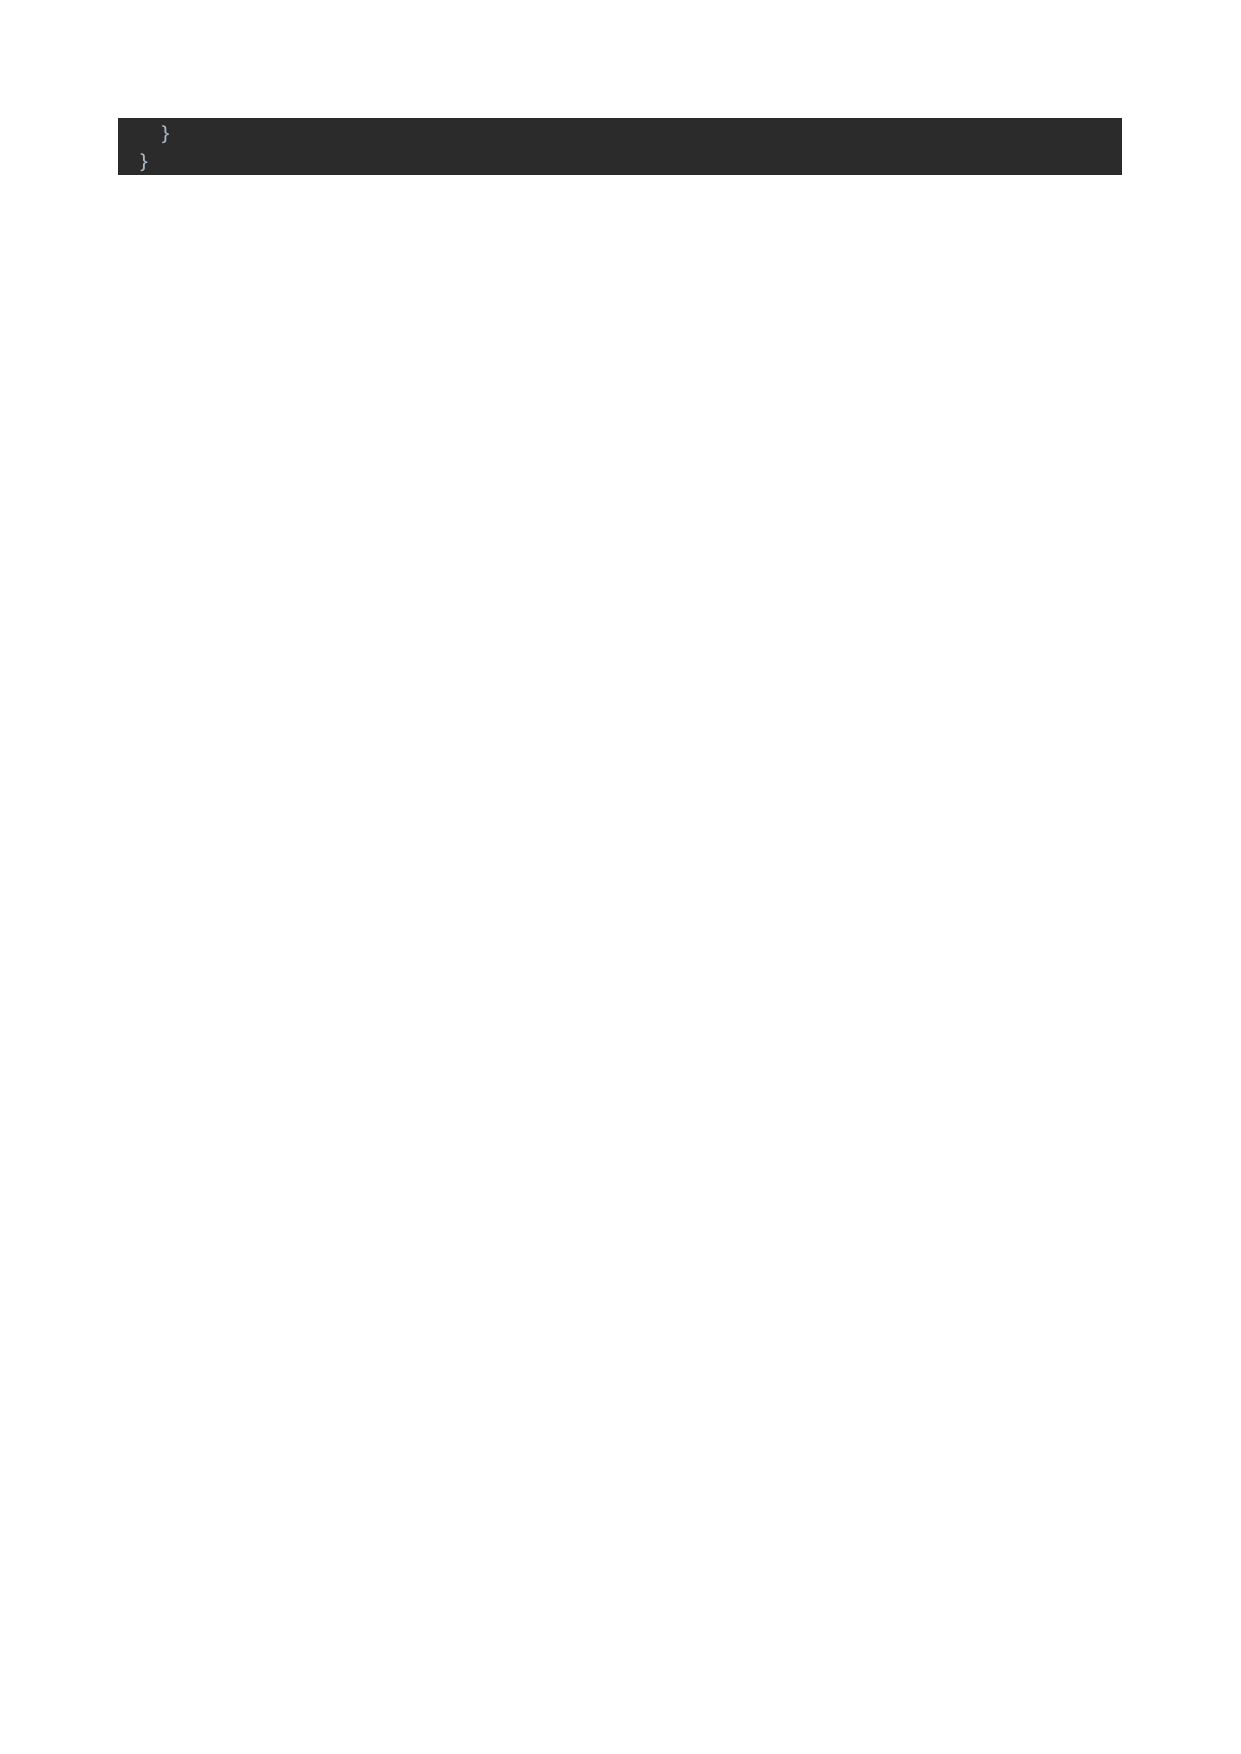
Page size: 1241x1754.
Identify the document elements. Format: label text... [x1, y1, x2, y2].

text } } [118, 118, 1122, 175]
